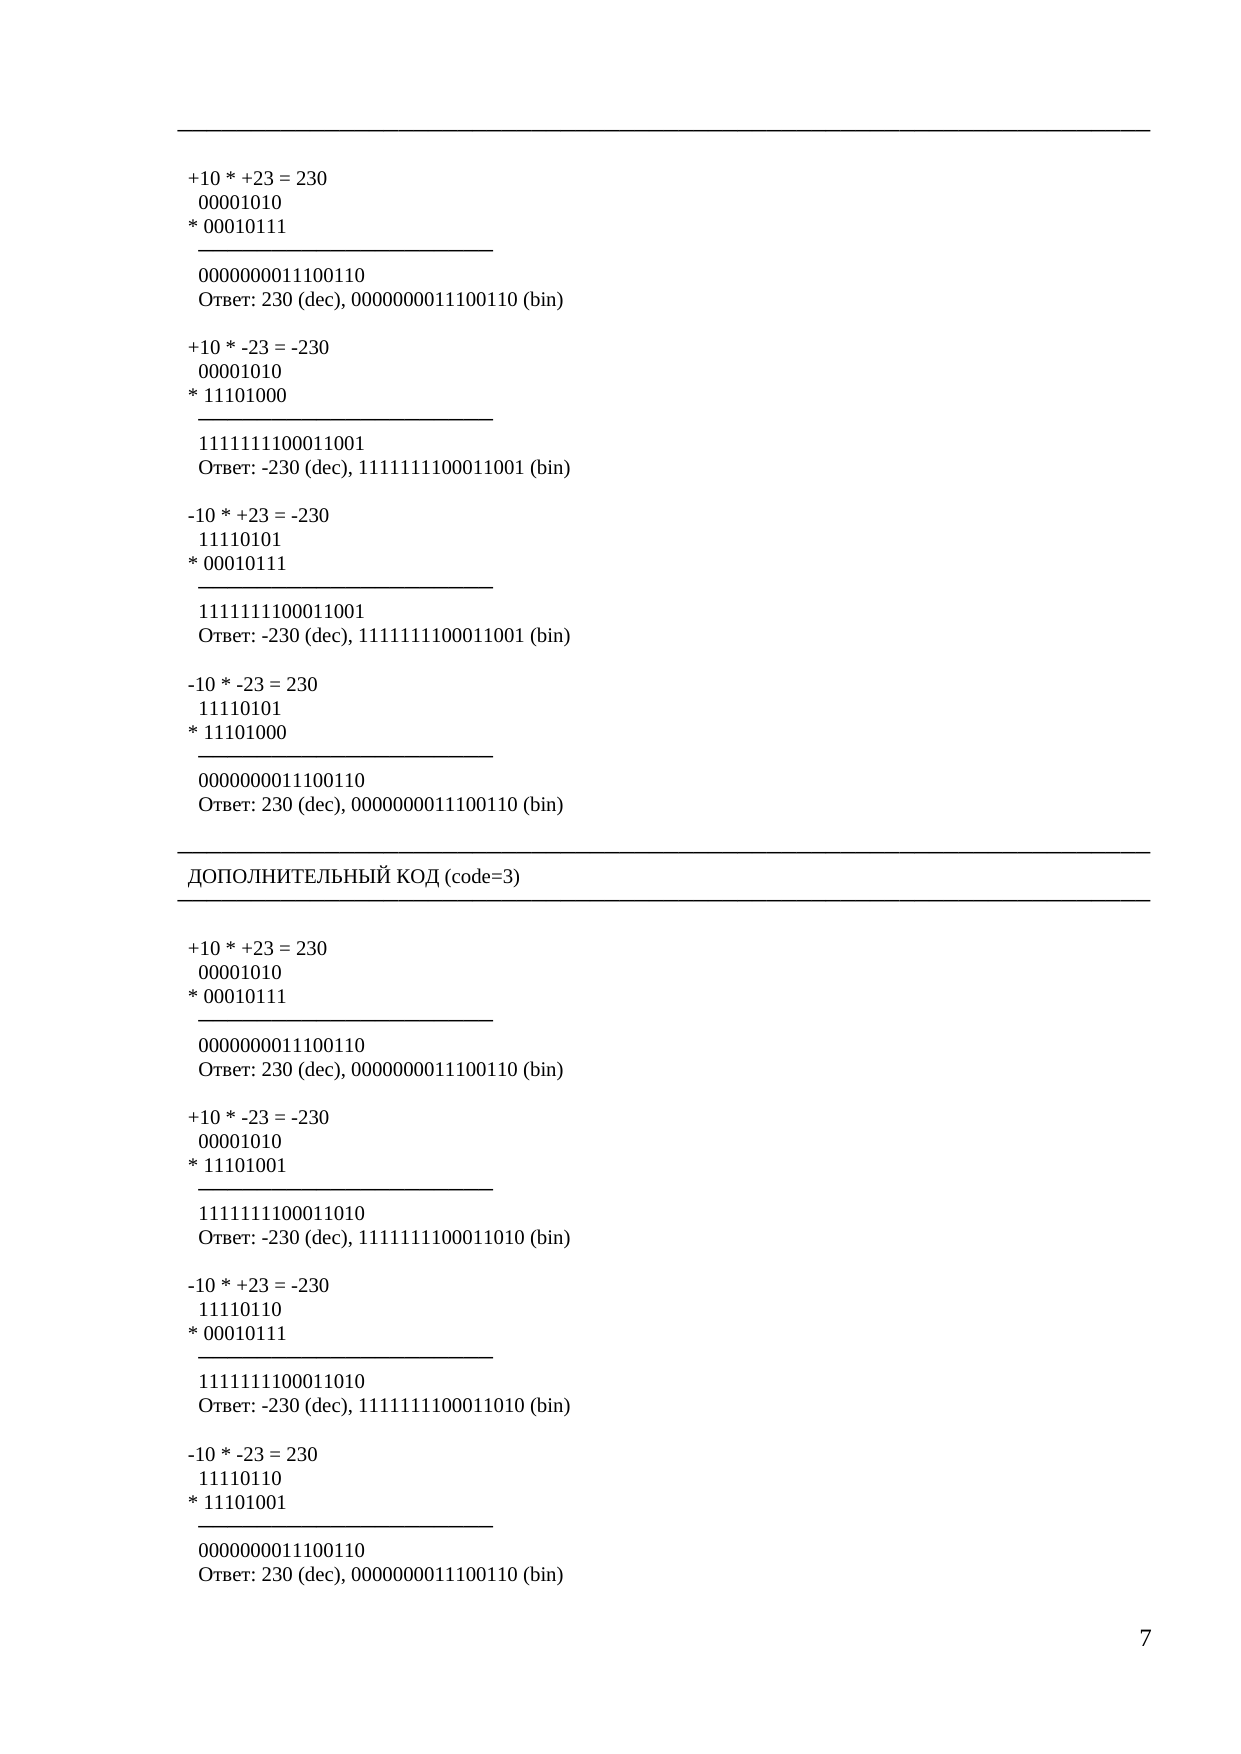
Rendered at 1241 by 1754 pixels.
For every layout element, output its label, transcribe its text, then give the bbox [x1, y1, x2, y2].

text +10 * +23 = 230 [177, 166, 1152, 190]
text +10 * -23 = -230 [177, 335, 1152, 359]
text 1111111100011010 [177, 1369, 1152, 1393]
text Ответ: 230 (dec), 0000000011100110 (bin) [177, 287, 1152, 311]
text ────────────────────────────────────────────────────────────────── [177, 118, 1152, 142]
text Ответ: -230 (dec), 1111111100011010 (bin) [177, 1225, 1152, 1249]
text Ответ: 230 (dec), 0000000011100110 (bin) [177, 792, 1152, 816]
text * 00010111 [177, 1321, 1152, 1345]
text ────────────────────────────────────────────────────────────────── [177, 888, 1152, 912]
text ──────────────────── [177, 238, 1152, 262]
text +10 * -23 = -230 [177, 1105, 1152, 1129]
text 11110110 [177, 1297, 1152, 1321]
text * 11101001 [177, 1153, 1152, 1177]
text * 00010111 [177, 551, 1152, 575]
text -10 * +23 = -230 [177, 1273, 1152, 1297]
text Ответ: -230 (dec), 1111111100011001 (bin) [177, 455, 1152, 479]
text 0000000011100110 [177, 1032, 1152, 1057]
text ──────────────────── [177, 575, 1152, 599]
text ──────────────────── [177, 407, 1152, 431]
text * 11101001 [177, 1490, 1152, 1514]
text 00001010 [177, 960, 1152, 984]
text ──────────────────── [177, 1008, 1152, 1032]
text * 11101000 [177, 720, 1152, 744]
text 0000000011100110 [177, 1538, 1152, 1562]
text 1111111100011001 [177, 599, 1152, 623]
text 1111111100011010 [177, 1201, 1152, 1225]
text * 00010111 [177, 984, 1152, 1008]
text -10 * -23 = 230 [177, 1442, 1152, 1466]
text ──────────────────── [177, 1345, 1152, 1369]
text ────────────────────────────────────────────────────────────────── [177, 840, 1152, 864]
text 0000000011100110 [177, 768, 1152, 792]
text 00001010 [177, 359, 1152, 383]
text * 00010111 [177, 214, 1152, 238]
text ──────────────────── [177, 1514, 1152, 1538]
text 11110101 [177, 527, 1152, 551]
text ──────────────────── [177, 1177, 1152, 1201]
text ДОПОЛНИТЕЛЬНЫЙ КОД (code=3) [177, 864, 1152, 888]
text ──────────────────── [177, 744, 1152, 768]
text Ответ: 230 (dec), 0000000011100110 (bin) [177, 1057, 1152, 1081]
text Ответ: -230 (dec), 1111111100011001 (bin) [177, 623, 1152, 647]
text 11110101 [177, 696, 1152, 720]
text 0000000011100110 [177, 262, 1152, 287]
text 11110110 [177, 1466, 1152, 1490]
text -10 * -23 = 230 [177, 672, 1152, 696]
text -10 * +23 = -230 [177, 503, 1152, 527]
text +10 * +23 = 230 [177, 936, 1152, 960]
text Ответ: 230 (dec), 0000000011100110 (bin) [177, 1562, 1152, 1586]
text Ответ: -230 (dec), 1111111100011010 (bin) [177, 1393, 1152, 1417]
text * 11101000 [177, 383, 1152, 407]
text 00001010 [177, 1129, 1152, 1153]
text 00001010 [177, 190, 1152, 214]
text 1111111100011001 [177, 431, 1152, 455]
